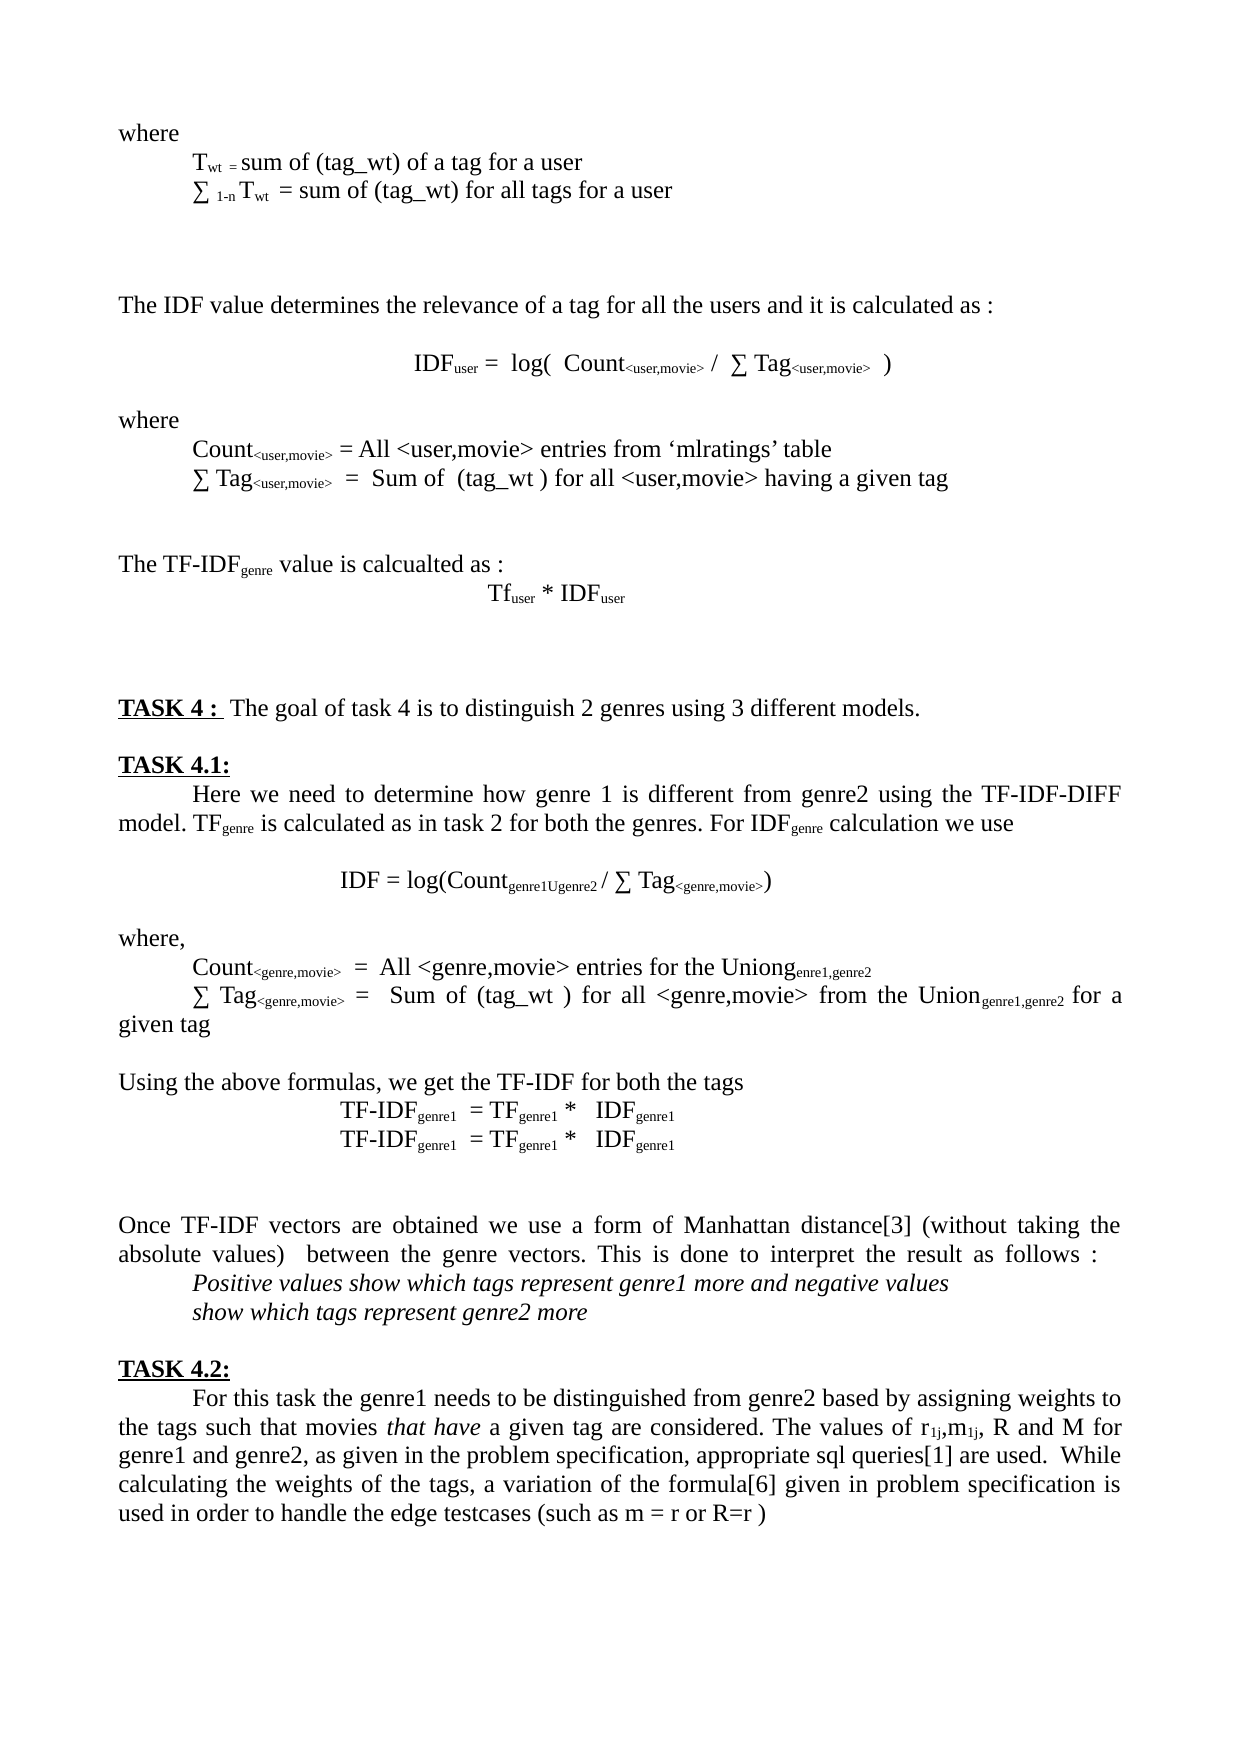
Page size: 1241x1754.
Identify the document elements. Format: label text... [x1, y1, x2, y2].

text TASK 4.2: [118, 1354, 1122, 1383]
text ∑ 1-n Twt = sum of (tag_wt) for all tags for a user [118, 176, 1122, 204]
text TF-IDFgenre1 = TFgenre1 * IDFgenre1 [118, 1096, 1122, 1124]
text where, [118, 923, 1122, 952]
text Tfuser * IDFuser [118, 578, 1122, 607]
text Twt = sum of (tag_wt) of a tag for a user [118, 147, 1122, 176]
text ∑ Tag<genre,movie> = Sum of (tag_wt ) for all <genre,movie> from the Uniongenre1,genre2 for a given tag [118, 981, 1122, 1038]
text Using the above formulas, we get the TF-IDF for both the tags [118, 1067, 1122, 1096]
text For this task the genre1 needs to be distinguished from genre2 based by assigning weights to the tags such that movies that have a given tag are considered. The values of r1j,m1j, R and M for genre1 and genre2, as given in the problem specification, appropriate sql queries[1] are used. While calculating the weights of the tags, a variation of the formula[6] given in problem specification is used in order to handle the edge testcases (such as m = r or R=r ) [118, 1383, 1122, 1527]
text show which tags represent genre2 more [118, 1297, 1122, 1326]
text The IDF value determines the relevance of a tag for all the users and it is calculated as : [118, 291, 1122, 319]
text Here we need to determine how genre 1 is different from genre2 using the TF-IDF-DIFF model. TFgenre is calculated as in task 2 for both the genres. For IDFgenre calculation we use [118, 779, 1122, 837]
text The TF-IDFgenre value is calcualted as : [118, 549, 1122, 578]
text TF-IDFgenre1 = TFgenre1 * IDFgenre1 [118, 1124, 1122, 1153]
text TASK 4 : The goal of task 4 is to distinguish 2 genres using 3 different models. [118, 693, 1122, 722]
text Once TF-IDF vectors are obtained we use a form of Manhattan distance[3] (without taking the absolute values) between the genre vectors. This is done to interpret the result as follows : Positive values show which tags represent genre1 more and negative values [118, 1211, 1122, 1297]
text IDFuser = log( Count<user,movie> / ∑ Tag<user,movie> ) [118, 348, 1122, 377]
text Count<user,movie> = All <user,movie> entries from ‘mlratings’ table [118, 434, 1122, 463]
text IDF = log(Countgenre1Ugenre2 / ∑ Tag<genre,movie>) [118, 866, 1122, 894]
text Count<genre,movie> = All <genre,movie> entries for the Uniongenre1,genre2 [118, 952, 1122, 981]
text TASK 4.1: [118, 751, 1122, 779]
text where [118, 406, 1122, 434]
text ∑ Tag<user,movie> = Sum of (tag_wt ) for all <user,movie> having a given tag [118, 463, 1122, 492]
text where [118, 118, 1122, 147]
